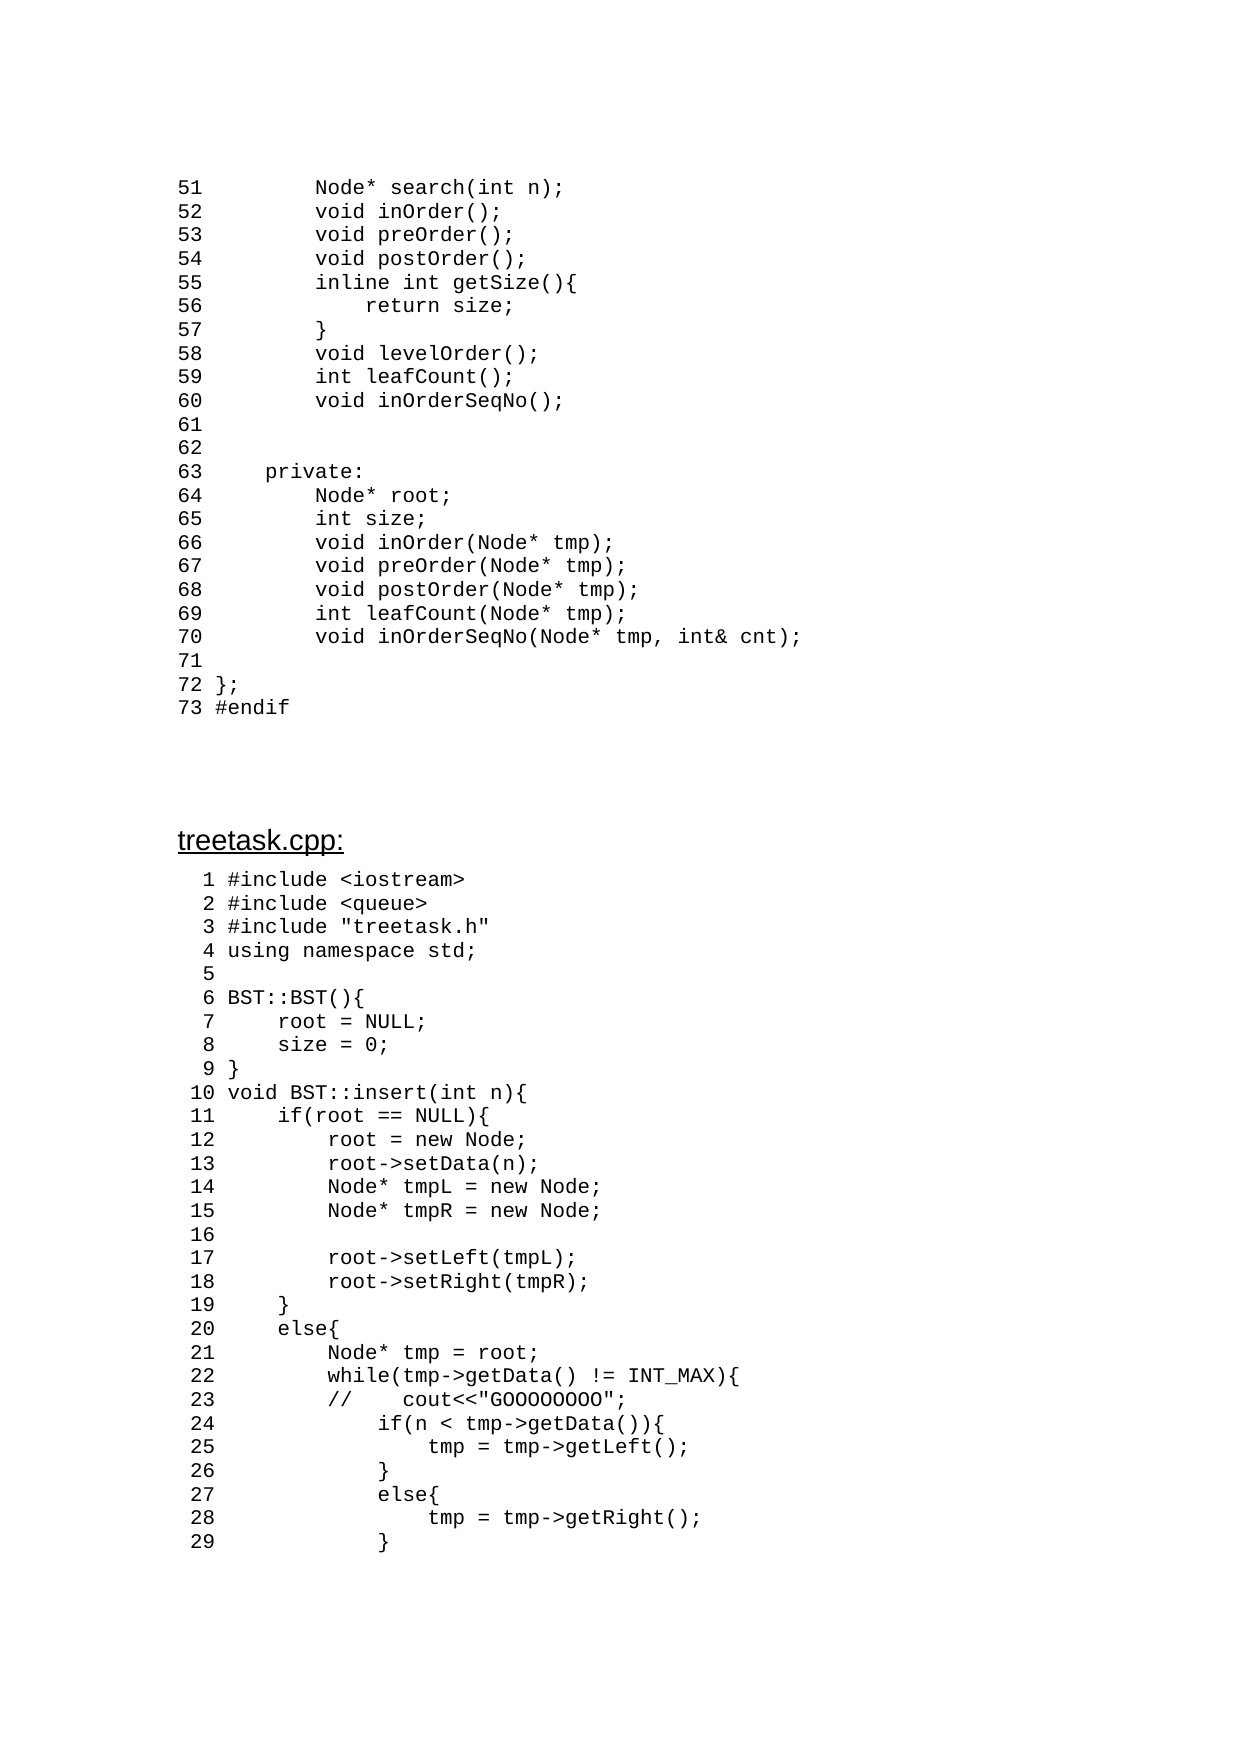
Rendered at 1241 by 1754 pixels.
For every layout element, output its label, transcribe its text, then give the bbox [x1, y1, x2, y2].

text 15 Node* tmpR = new Node; [177, 1200, 1122, 1223]
text 6 BST::BST(){ [177, 987, 1122, 1011]
text 63 private: [177, 461, 1122, 484]
text 20 else{ [177, 1318, 1122, 1342]
text 22 while(tmp->getData() != INT_MAX){ [177, 1365, 1122, 1389]
text 27 else{ [177, 1484, 1122, 1507]
text 67 void preOrder(Node* tmp); [177, 556, 1122, 579]
text 7 root = NULL; [177, 1011, 1122, 1034]
text 10 void BST::insert(int n){ [177, 1082, 1122, 1105]
text 28 tmp = tmp->getRight(); [177, 1507, 1122, 1531]
text 5 [177, 963, 1122, 987]
text 16 [177, 1223, 1122, 1247]
text 52 void inOrder(); [177, 201, 1122, 224]
text 69 int leafCount(Node* tmp); [177, 603, 1122, 626]
text 12 root = new Node; [177, 1129, 1122, 1153]
text 58 void levelOrder(); [177, 343, 1122, 366]
text 70 void inOrderSeqNo(Node* tmp, int& cnt); [177, 626, 1122, 650]
text 13 root->setData(n); [177, 1153, 1122, 1176]
subtitle treetask.cpp: [177, 823, 1122, 856]
text 18 root->setRight(tmpR); [177, 1271, 1122, 1294]
text 54 void postOrder(); [177, 248, 1122, 272]
text 61 [177, 414, 1122, 437]
text 57 } [177, 319, 1122, 343]
text 29 } [177, 1531, 1122, 1554]
text 8 size = 0; [177, 1034, 1122, 1058]
text 25 tmp = tmp->getLeft(); [177, 1436, 1122, 1460]
text 59 int leafCount(); [177, 366, 1122, 390]
text 68 void postOrder(Node* tmp); [177, 579, 1122, 603]
text 17 root->setLeft(tmpL); [177, 1247, 1122, 1271]
text 56 return size; [177, 295, 1122, 319]
text 9 } [177, 1058, 1122, 1082]
text 19 } [177, 1294, 1122, 1318]
text 1 #include <iostream> [177, 869, 1122, 892]
text 65 int size; [177, 508, 1122, 532]
text 66 void inOrder(Node* tmp); [177, 532, 1122, 556]
text 62 [177, 437, 1122, 461]
text 11 if(root == NULL){ [177, 1105, 1122, 1129]
text 51 Node* search(int n); [177, 177, 1122, 201]
text 64 Node* root; [177, 484, 1122, 508]
text 2 #include <queue> [177, 892, 1122, 916]
text 71 [177, 650, 1122, 674]
text 72 }; [177, 674, 1122, 697]
text 53 void preOrder(); [177, 224, 1122, 248]
text 3 #include "treetask.h" [177, 916, 1122, 940]
text 21 Node* tmp = root; [177, 1342, 1122, 1365]
text 60 void inOrderSeqNo(); [177, 390, 1122, 414]
text 26 } [177, 1460, 1122, 1484]
text 14 Node* tmpL = new Node; [177, 1176, 1122, 1200]
text 4 using namespace std; [177, 940, 1122, 963]
text 55 inline int getSize(){ [177, 272, 1122, 295]
text 23 // cout<<"GOOOOOOOO"; [177, 1389, 1122, 1413]
text 24 if(n < tmp->getData()){ [177, 1413, 1122, 1436]
text 73 #endif [177, 697, 1122, 721]
